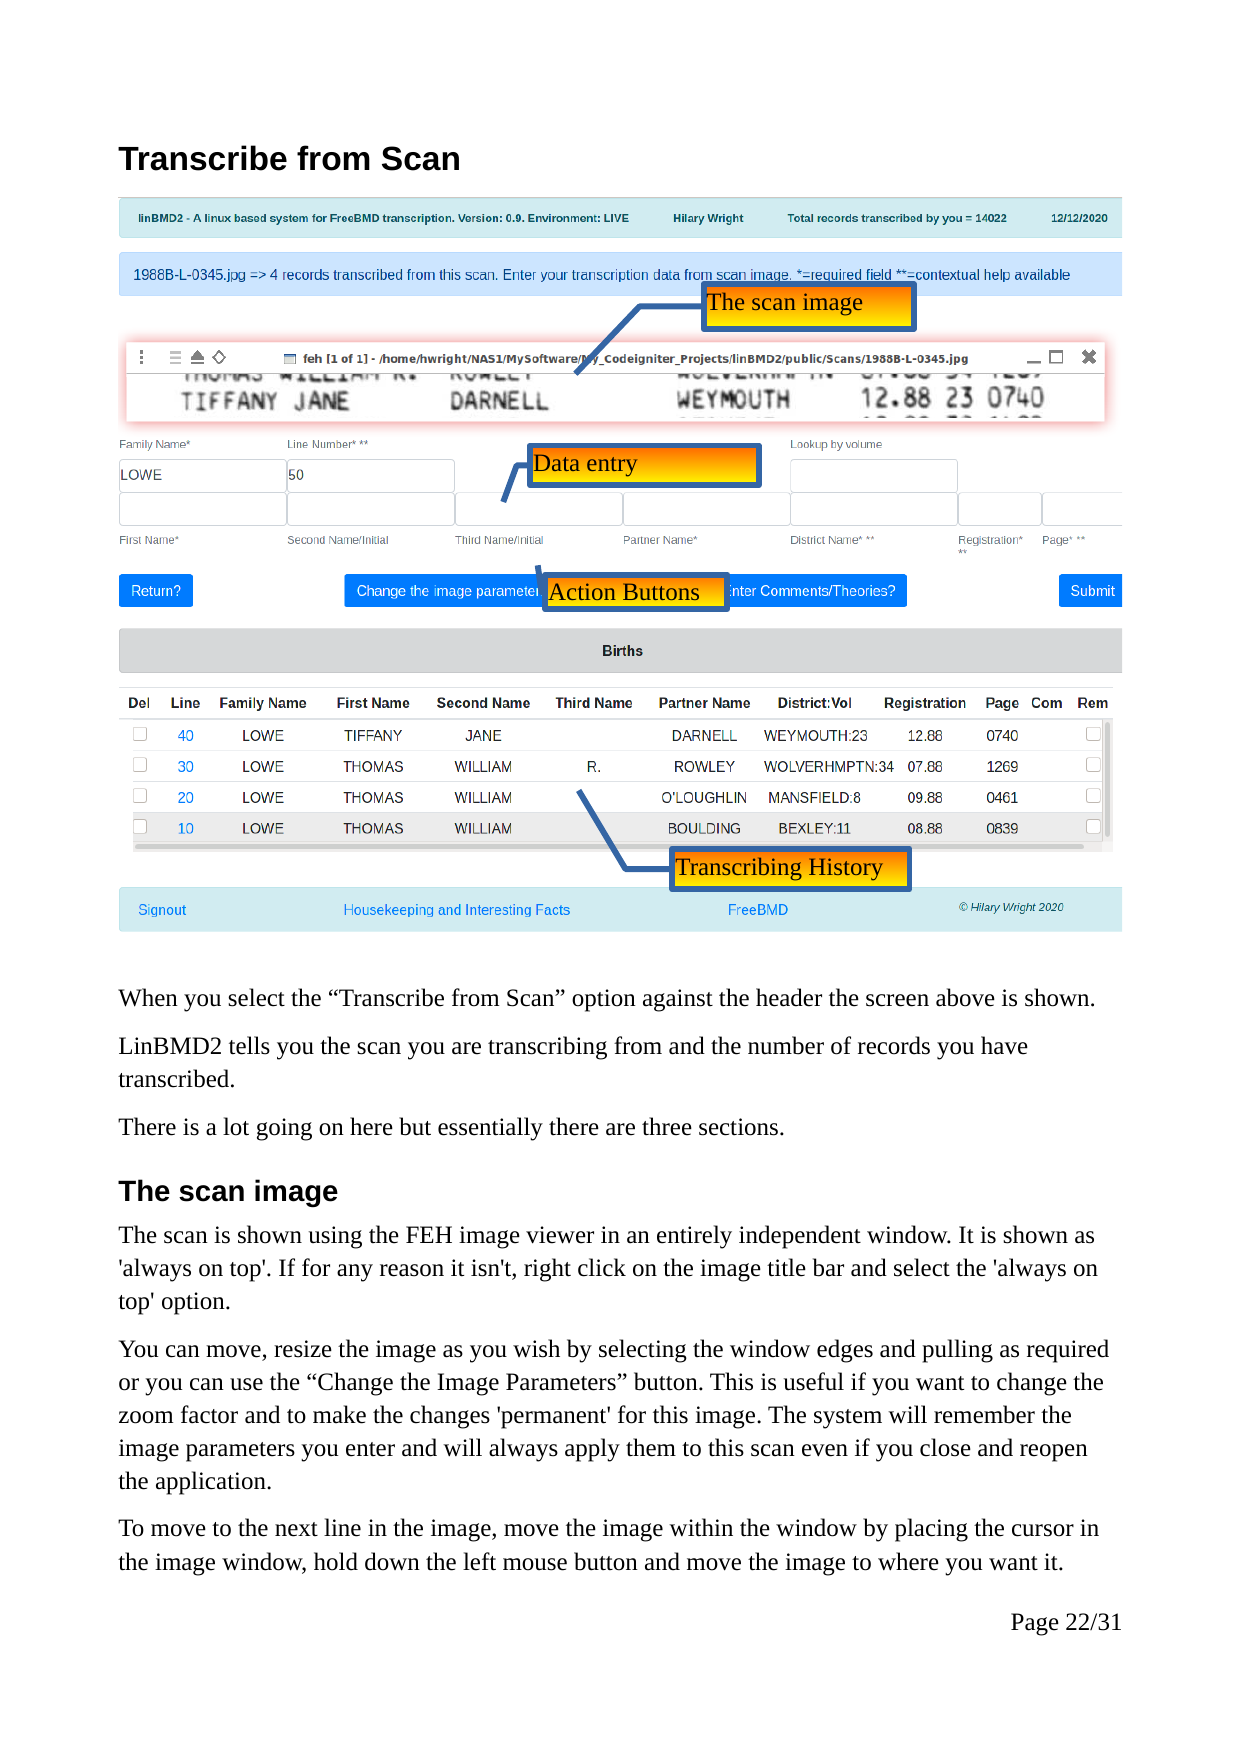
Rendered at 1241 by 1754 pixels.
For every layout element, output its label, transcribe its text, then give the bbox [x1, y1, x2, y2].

text To move to the next line in the image, move the image within the window by placing the cursor in the image window, hold down the left mouse button and move the image to where you want it. [118, 1513, 1122, 1575]
text LinBMD2 tells you the scan you are transcribing from and the number of records you have transcribed. [118, 1031, 1122, 1093]
text You can move, resize the image as you wish by selecting the window edges and pulling as required or you can use the “Change the Image Parameters” button. This is useful if you want to change the zoom factor and to make the changes 'permanent' for this image. The system will remember the image parameters you enter and will always apply them to this scan even if you close and reopen the application. [118, 1334, 1122, 1495]
text When you select the “Transcribe from Scan” option against the header the screen above is shown. [118, 983, 1122, 1012]
subtitle The scan image [118, 1174, 1122, 1208]
text There is a lot going on here but essentially there are three sections. [118, 1112, 1122, 1141]
picture [118, 197, 1123, 932]
subtitle Transcribe from Scan [118, 139, 1122, 178]
text The scan is shown using the FEH image viewer in an entirely independent window. It is shown as 'always on top'. If for any reason it isn't, right click on the image title bar and select the 'always on top' option. [118, 1220, 1122, 1315]
